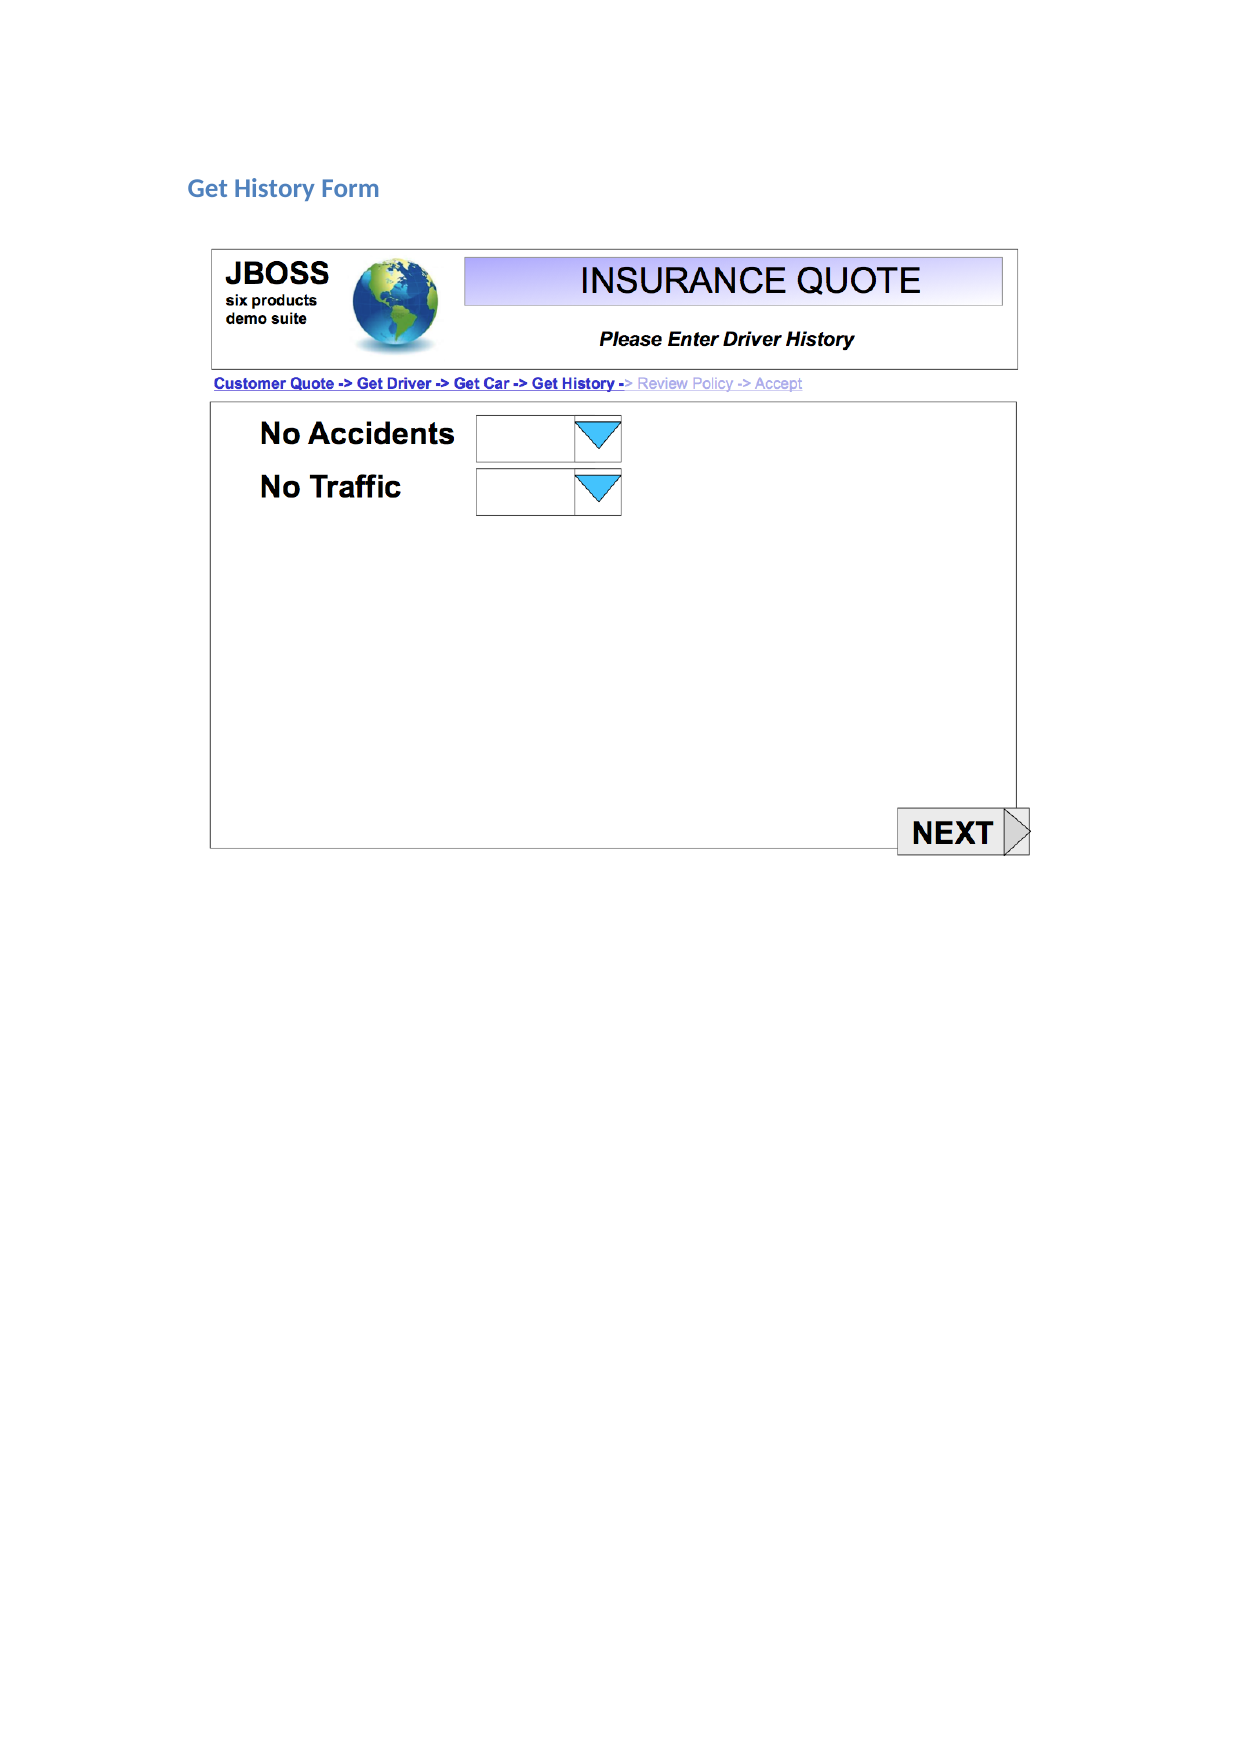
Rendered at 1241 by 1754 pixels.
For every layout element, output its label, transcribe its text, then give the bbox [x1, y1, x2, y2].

picture [204, 241, 1035, 860]
subtitle Get History Form [187, 171, 1053, 204]
